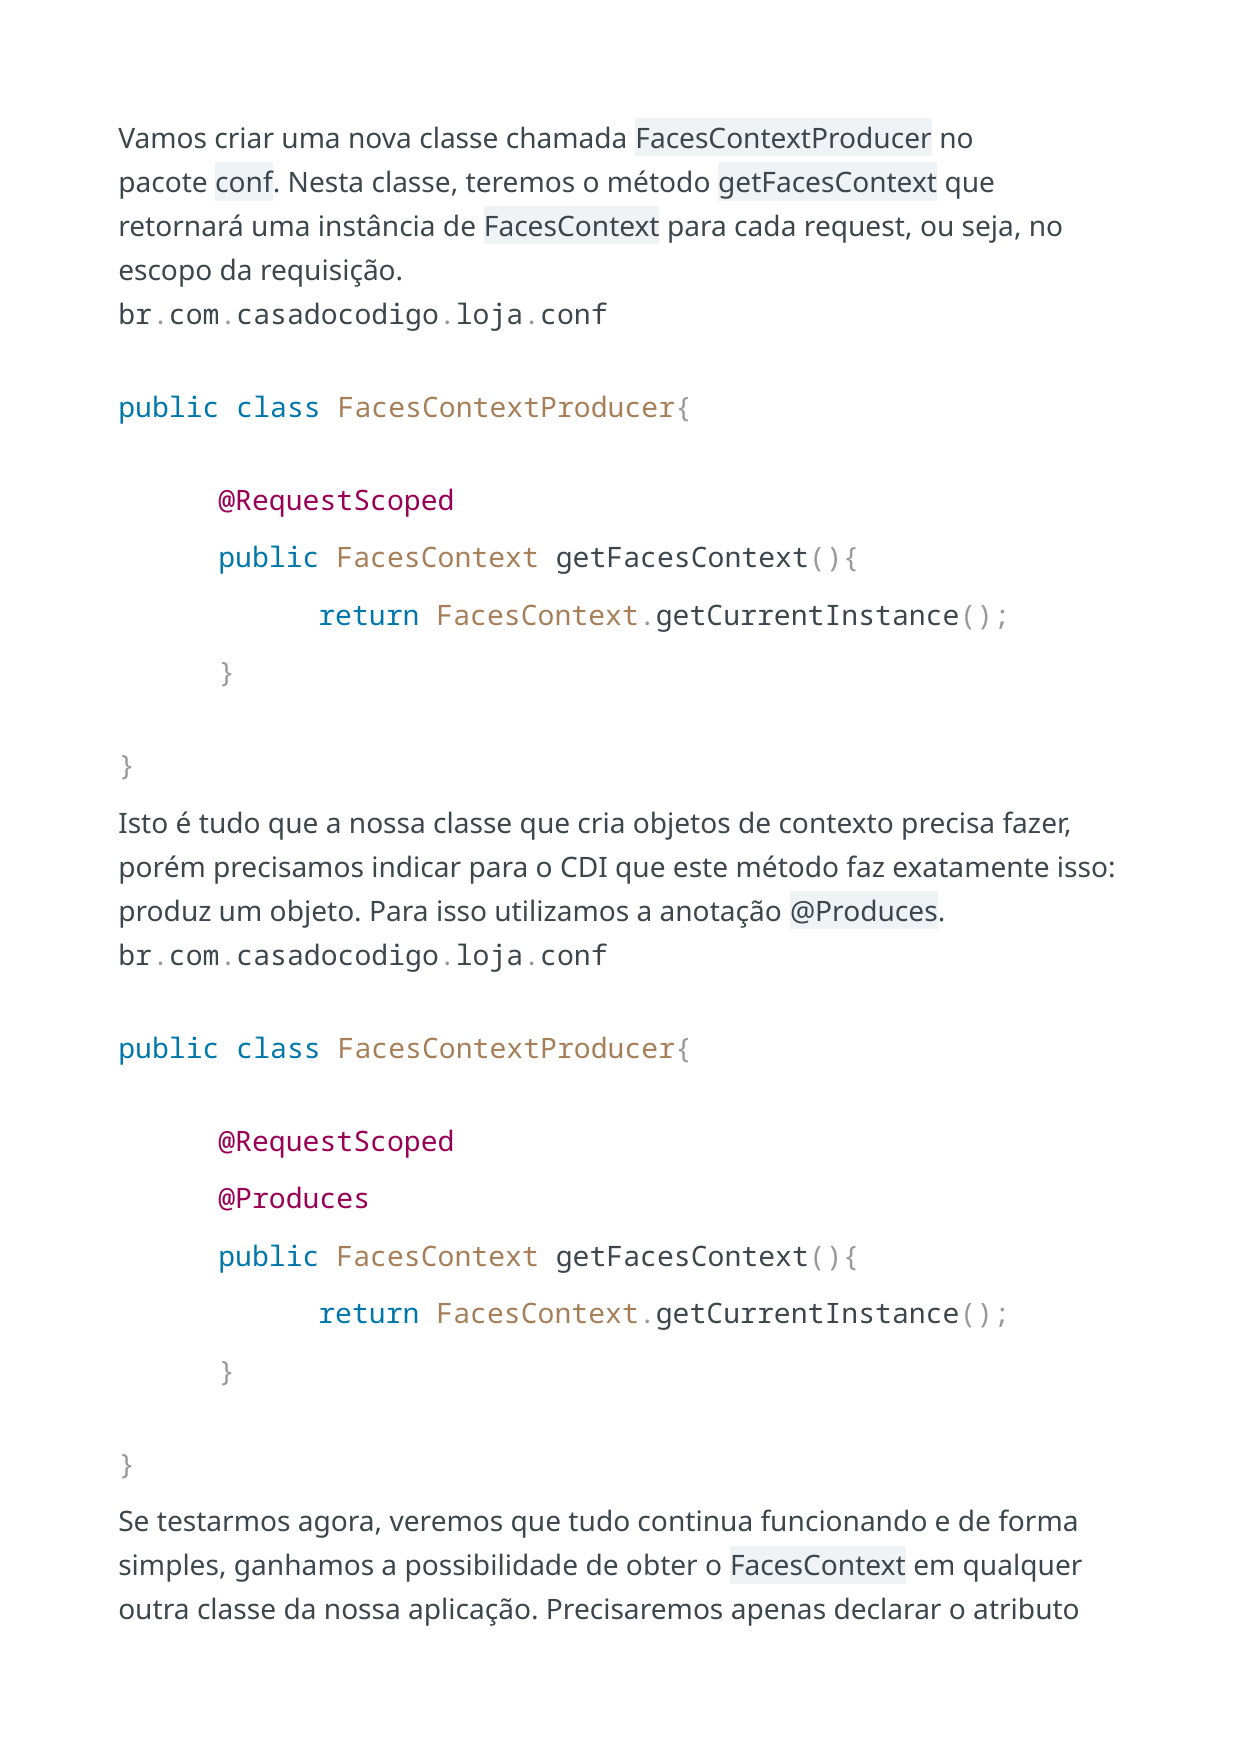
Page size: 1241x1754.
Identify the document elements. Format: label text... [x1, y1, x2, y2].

text public FacesContext getFacesContext(){ [118, 1236, 1122, 1274]
text public class FacesContextProducer{ [118, 1028, 1122, 1067]
text } [118, 1351, 1122, 1389]
text @RequestScoped [118, 1121, 1122, 1159]
text Isto é tudo que a nossa classe que cria objetos de contexto precisa fazer, porém precisamos indicar para o CDI que este método faz exatamente isso: produz um objeto. Para isso utilizamos a anotação @Produces. [118, 803, 1122, 929]
text } [118, 653, 1122, 691]
text return FacesContext.getCurrentInstance(); [118, 595, 1122, 633]
text Se testarmos agora, veremos que tudo continua funcionando e de forma simples, ganhamos a possibilidade de obter o FacesContext em qualquer outra classe da nossa aplicação. Precisaremos apenas declarar o atributo [118, 1502, 1122, 1628]
text public class FacesContextProducer{ [118, 387, 1122, 426]
text @Produces [118, 1179, 1122, 1217]
text } [118, 1444, 1122, 1482]
text @RequestScoped [118, 480, 1122, 518]
text Vamos criar uma nova classe chamada FacesContextProducer no pacote conf. Nesta classe, teremos o método getFacesContext que retornará uma instância de FacesContext para cada request, ou seja, no escopo da requisição. [118, 118, 1122, 289]
text return FacesContext.getCurrentInstance(); [118, 1294, 1122, 1332]
text public FacesContext getFacesContext(){ [118, 538, 1122, 576]
text } [118, 746, 1122, 784]
text br.com.casadocodigo.loja.conf [118, 935, 1122, 974]
text br.com.casadocodigo.loja.conf [118, 294, 1122, 333]
